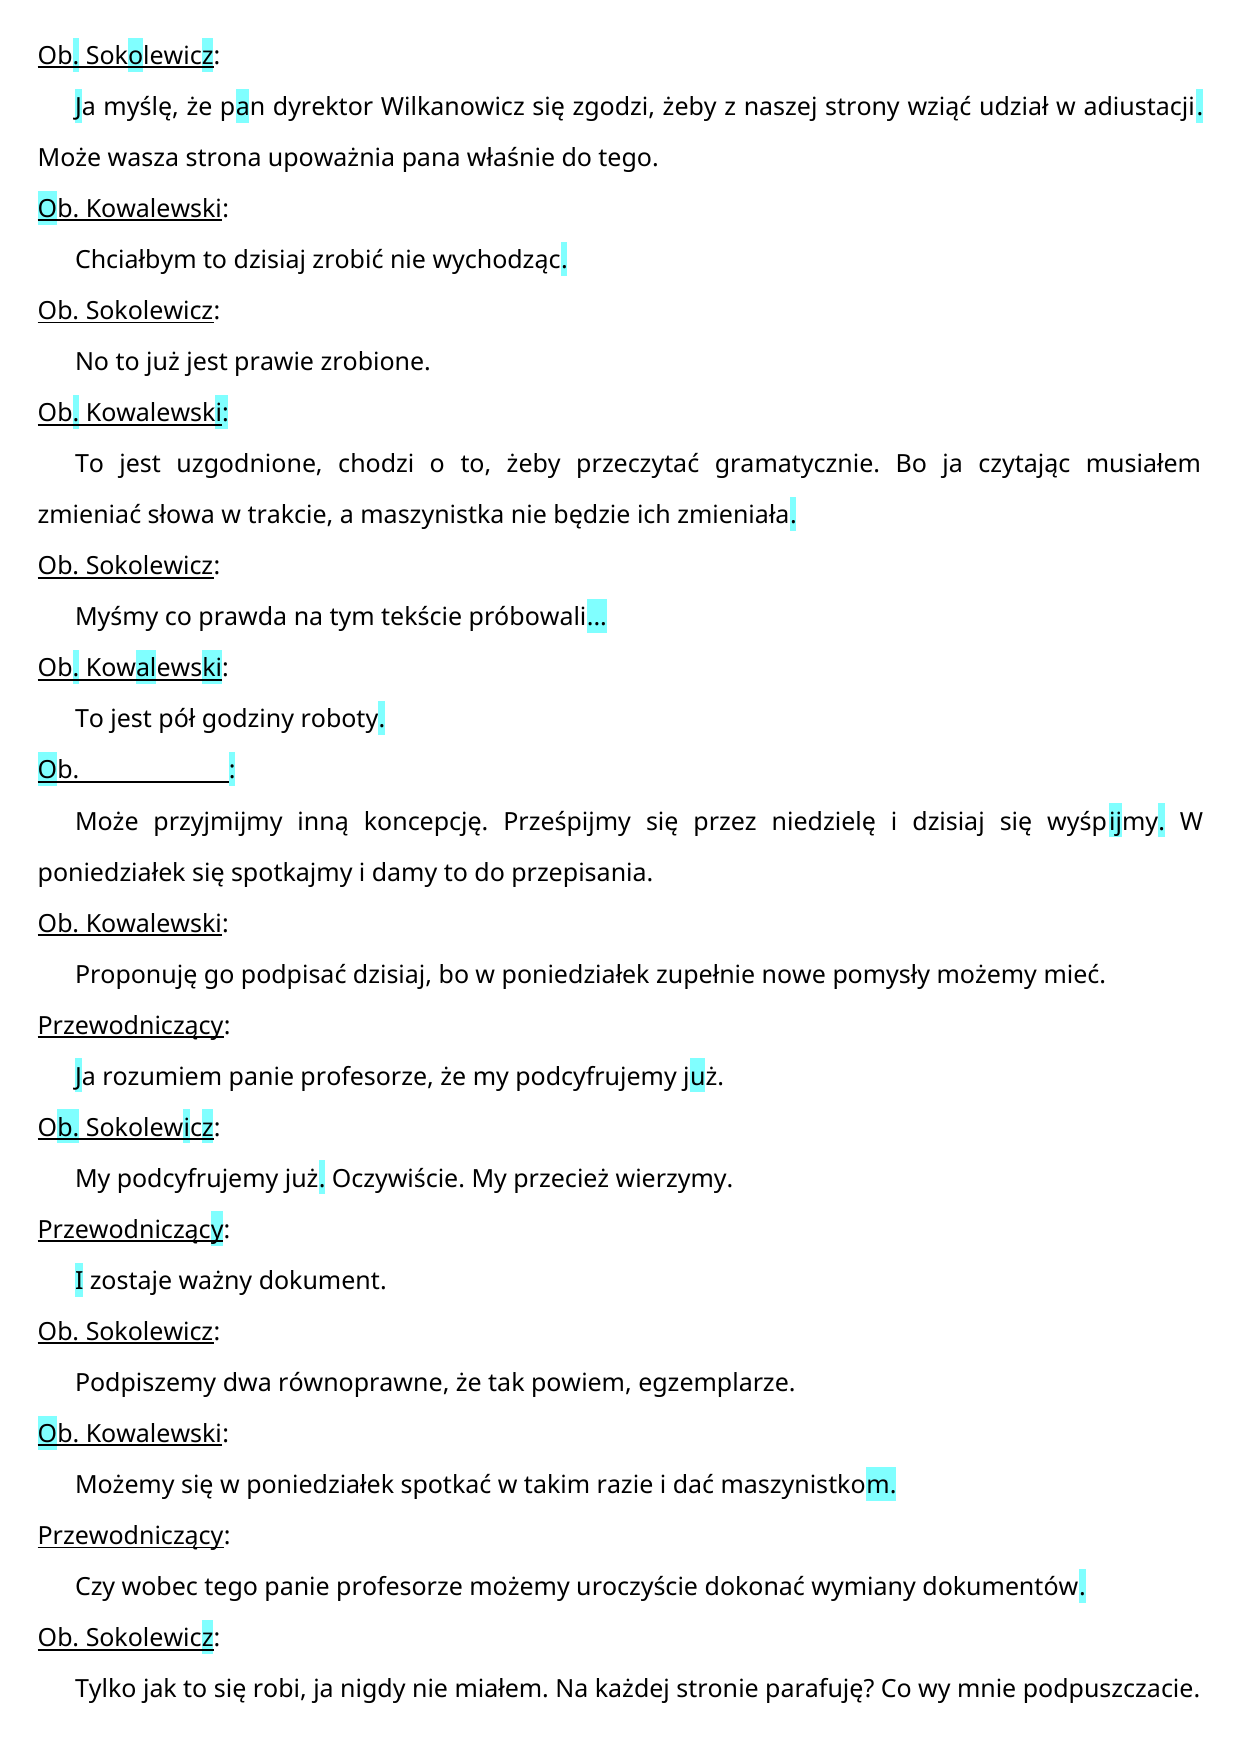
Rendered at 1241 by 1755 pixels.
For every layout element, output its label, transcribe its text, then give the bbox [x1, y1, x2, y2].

text Ob. Sokolewicz: [37, 1313, 1203, 1348]
text My podcyfrujemy już. Oczywiście. My przecież wierzymy. [37, 1160, 1203, 1194]
text Czy wobec tego panie profesorze możemy uroczyście dokonać wymiany dokumentów. [37, 1569, 1203, 1603]
text Ob. : [37, 752, 1203, 786]
text Ob. Sokolewicz: [37, 1620, 1203, 1654]
text Podpiszemy dwa równoprawne, że tak powiem, egzemplarze. [37, 1364, 1203, 1399]
text Przewodniczący: [37, 1518, 1203, 1552]
text Ob. Kowalewski: [37, 191, 1203, 225]
text Ob. Kowalewski: [37, 905, 1203, 939]
text Ob. Sokolewicz: [37, 293, 1203, 327]
text No to już jest prawie zrobione. [37, 344, 1203, 378]
text Ja rozumiem panie profesorze, że my podcyfrujemy już. [37, 1058, 1203, 1092]
text Chciałbym to dzisiaj zrobić nie wychodząc. [37, 242, 1203, 276]
text Ob. Kowalewski: [37, 1416, 1203, 1450]
text Przewodniczący: [37, 1007, 1203, 1041]
text Proponuję go podpisać dzisiaj, bo w poniedziałek zupełnie nowe pomysły możemy mieć. [37, 956, 1203, 990]
text Ja myślę, że pan dyrektor Wilkanowicz się zgodzi, żeby z naszej strony wziąć udział w adiustacji. Może wasza strona upoważnia pana właśnie do tego. [37, 88, 1203, 174]
text Myśmy co prawda na tym tekście próbowali... [37, 599, 1203, 633]
text Przewodniczący: [37, 1211, 1203, 1246]
text Ob. Kowalewski: [37, 650, 1203, 684]
text Ob. Sokolewicz: [37, 1109, 1203, 1143]
text Ob. Sokolewicz: [37, 37, 1203, 72]
text Może przyjmijmy inną koncepcję. Prześpijmy się przez niedzielę i dzisiaj się wyśpijmy. W poniedziałek się spotkajmy i damy to do przepisania. [37, 803, 1203, 888]
text Ob. Kowalewski: [37, 395, 1203, 429]
text Tylko jak to się robi, ja nigdy nie miałem. Na każdej stronie parafuję? Co wy mnie podpuszczacie. [37, 1671, 1203, 1705]
text Ob. Sokolewicz: [37, 548, 1203, 582]
text To jest uzgodnione, chodzi o to, żeby przeczytać gramatycznie. Bo ja czytając musiałem zmieniać słowa w trakcie, a maszynistka nie będzie ich zmieniała. [37, 446, 1203, 531]
text To jest pół godziny roboty. [37, 701, 1203, 735]
text I zostaje ważny dokument. [37, 1262, 1203, 1297]
text Możemy się w poniedziałek spotkać w takim razie i dać maszynistkom. [37, 1467, 1203, 1501]
